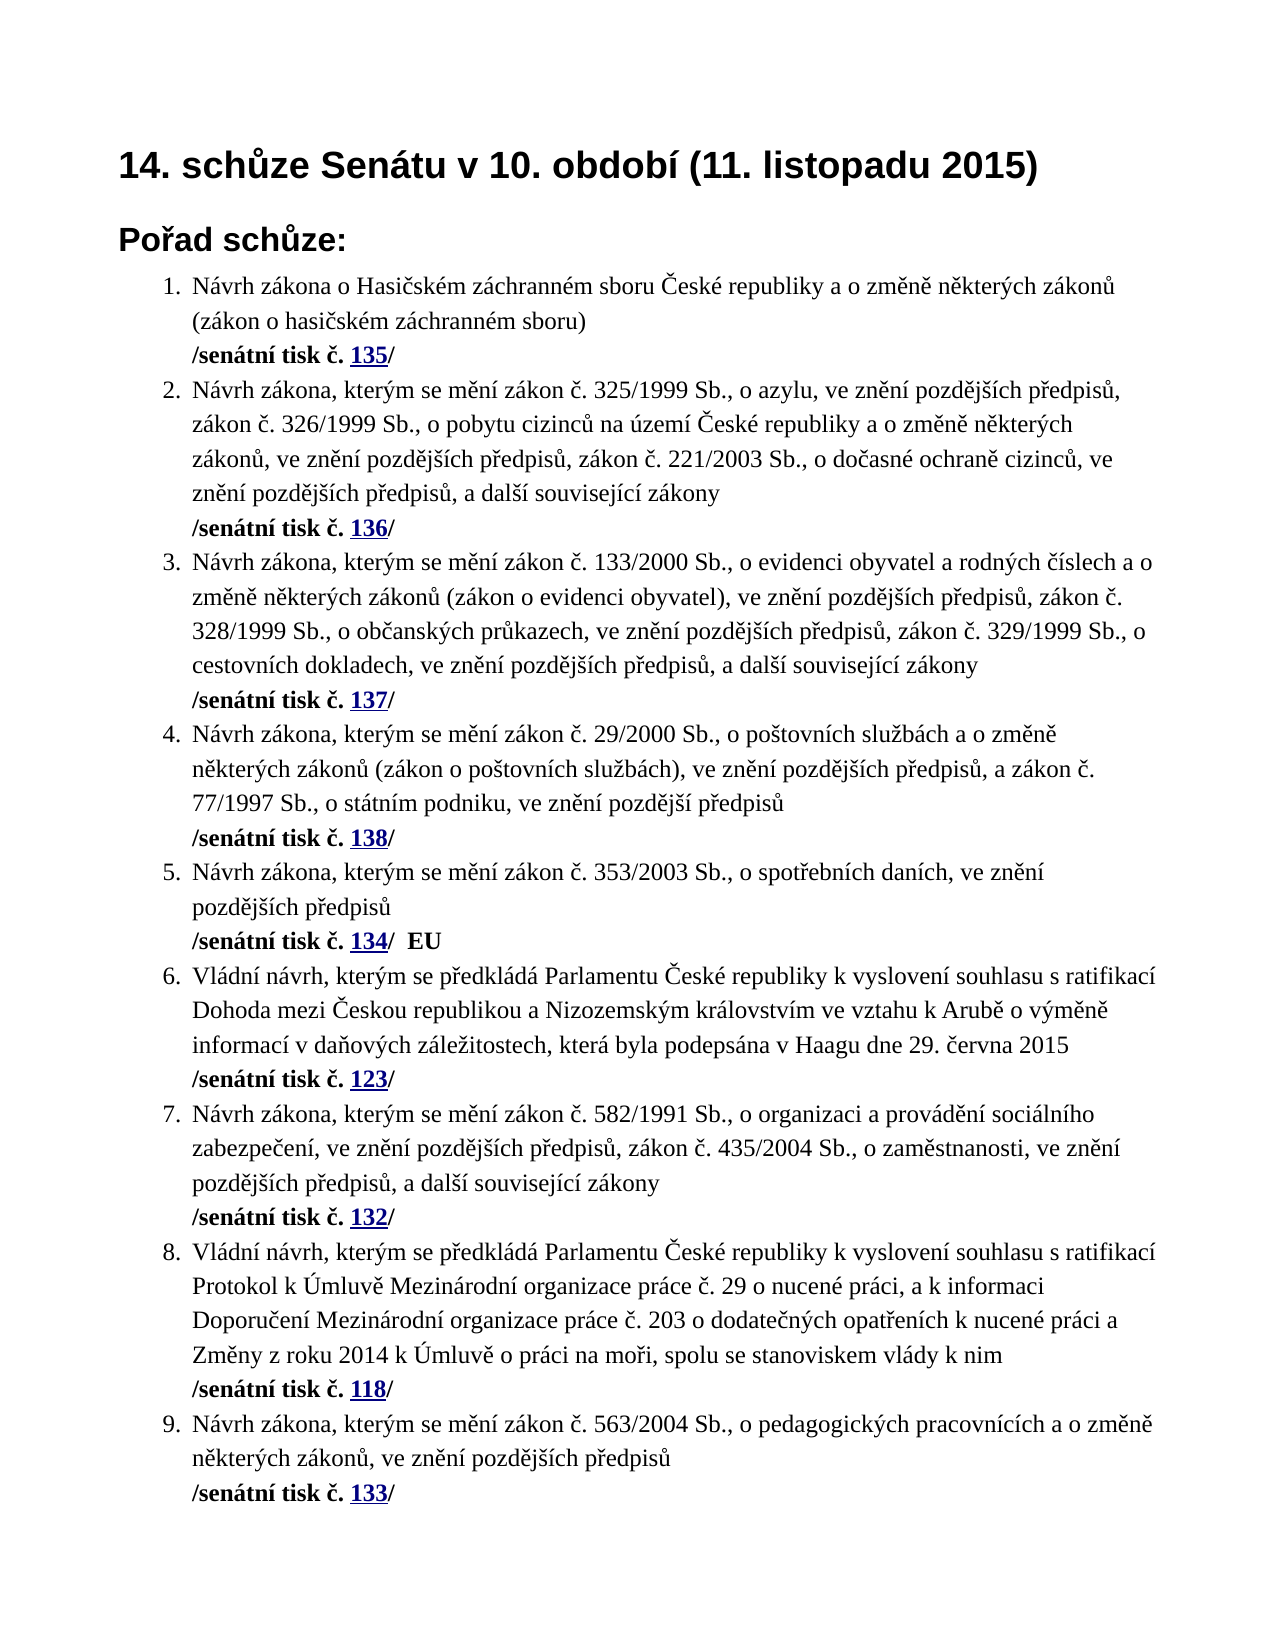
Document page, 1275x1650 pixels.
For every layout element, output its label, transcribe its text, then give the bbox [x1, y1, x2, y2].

subtitle 14. schůze Senátu v 10. období (11. listopadu 2015) [118, 143, 1157, 187]
list Návrh zákona, kterým se mění zákon č. 353/2003 Sb., o spotřebních daních, ve znění pozdějších předpisů /senátní tisk č. 134/ EU [162, 857, 1157, 955]
list Vládní návrh, kterým se předkládá Parlamentu České republiky k vyslovení souhlasu s ratifikací Dohoda mezi Českou republikou a Nizozemským královstvím ve vztahu k Arubě o výměně informací v daňových záležitostech, která byla podepsána v Haagu dne 29. června 2015 /senátní tisk č. 123/ [162, 961, 1157, 1093]
list Návrh zákona, kterým se mění zákon č. 582/1991 Sb., o organizaci a provádění sociálního zabezpečení, ve znění pozdějších předpisů, zákon č. 435/2004 Sb., o zaměstnanosti, ve znění pozdějších předpisů, a další související zákony /senátní tisk č. 132/ [162, 1099, 1157, 1231]
subtitle Pořad schůze: [118, 220, 1157, 259]
list Vládní návrh, kterým se předkládá Parlamentu České republiky k vyslovení souhlasu s ratifikací Protokol k Úmluvě Mezinárodní organizace práce č. 29 o nucené práci, a k informaci Doporučení Mezinárodní organizace práce č. 203 o dodatečných opatřeních k nucené práci a Změny z roku 2014 k Úmluvě o práci na moři, spolu se stanoviskem vlády k nim /senátní tisk č. 118/ [162, 1237, 1157, 1403]
list Návrh zákona, kterým se mění zákon č. 29/2000 Sb., o poštovních službách a o změně některých zákonů (zákon o poštovních službách), ve znění pozdějších předpisů, a zákon č. 77/1997 Sb., o státním podniku, ve znění pozdější předpisů /senátní tisk č. 138/ [162, 719, 1157, 852]
list Návrh zákona, kterým se mění zákon č. 325/1999 Sb., o azylu, ve znění pozdějších předpisů, zákon č. 326/1999 Sb., o pobytu cizinců na území České republiky a o změně některých zákonů, ve znění pozdějších předpisů, zákon č. 221/2003 Sb., o dočasné ochraně cizinců, ve znění pozdějších předpisů, a další související zákony /senátní tisk č. 136/ [162, 375, 1157, 541]
list Návrh zákona, kterým se mění zákon č. 563/2004 Sb., o pedagogických pracovnících a o změně některých zákonů, ve znění pozdějších předpisů /senátní tisk č. 133/ [162, 1409, 1157, 1507]
list Návrh zákona, kterým se mění zákon č. 133/2000 Sb., o evidenci obyvatel a rodných číslech a o změně některých zákonů (zákon o evidenci obyvatel), ve znění pozdějších předpisů, zákon č. 328/1999 Sb., o občanských průkazech, ve znění pozdějších předpisů, zákon č. 329/1999 Sb., o cestovních dokladech, ve znění pozdějších předpisů, a další související zákony /senátní tisk č. 137/ [162, 547, 1157, 714]
list Návrh zákona o Hasičském záchranném sboru České republiky a o změně některých zákonů (zákon o hasičském záchranném sboru) /senátní tisk č. 135/ [162, 271, 1157, 369]
